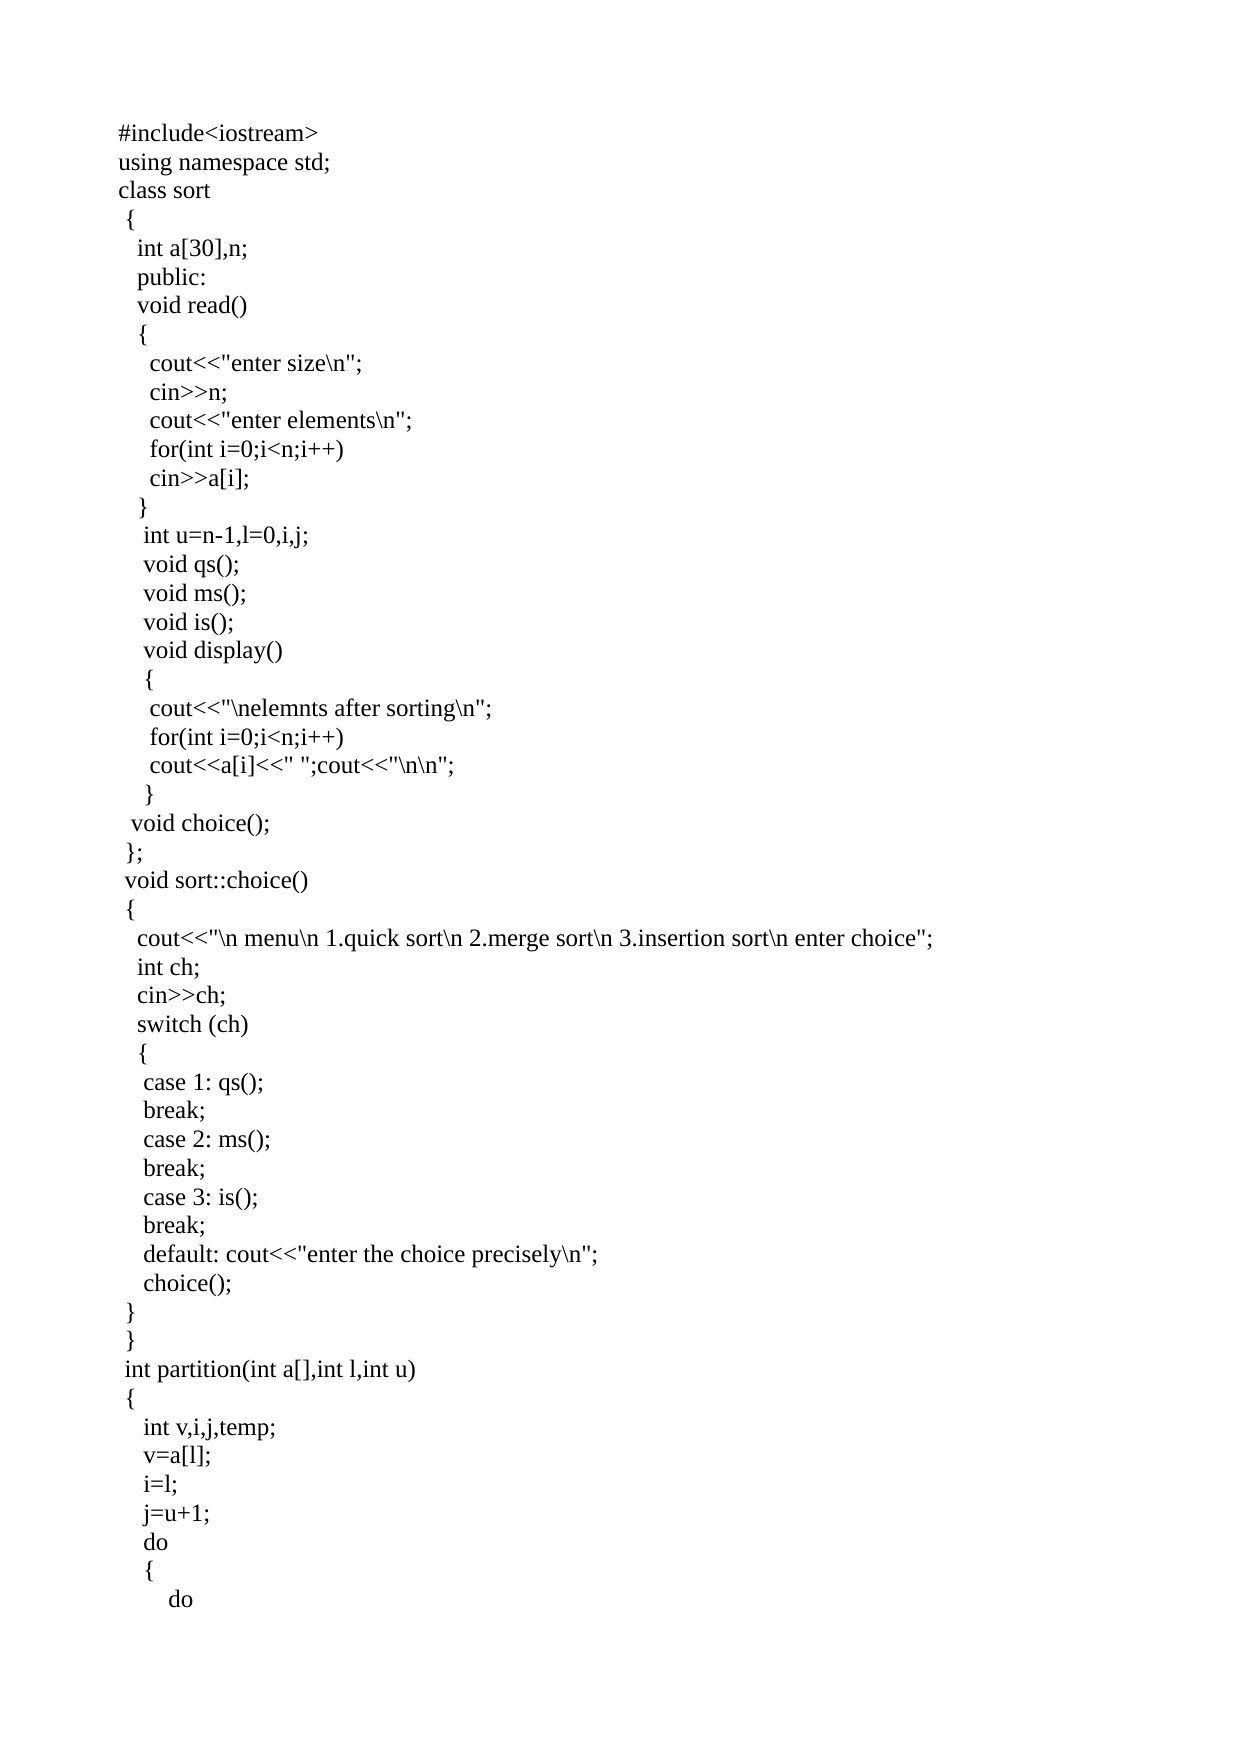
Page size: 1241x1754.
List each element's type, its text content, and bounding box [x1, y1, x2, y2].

text void display() [118, 636, 1122, 664]
text cout<<a[i]<<" ";cout<<"\n\n"; [118, 751, 1122, 779]
text i=l; [118, 1469, 1122, 1498]
text void sort::choice() [118, 866, 1122, 894]
text { [118, 1038, 1122, 1067]
text } [118, 1326, 1122, 1354]
text void read() [118, 291, 1122, 319]
text { [118, 319, 1122, 348]
text case 3: is(); [118, 1182, 1122, 1211]
text v=a[l]; [118, 1441, 1122, 1469]
text #include<iostream> [118, 118, 1122, 147]
text int u=n-1,l=0,i,j; [118, 521, 1122, 549]
text case 1: qs(); [118, 1067, 1122, 1096]
text int partition(int a[],int l,int u) [118, 1354, 1122, 1383]
text } [118, 779, 1122, 808]
text choice(); [118, 1268, 1122, 1297]
text cin>>n; [118, 377, 1122, 406]
text { [118, 1383, 1122, 1412]
text for(int i=0;i<n;i++) [118, 722, 1122, 751]
text }; [118, 837, 1122, 866]
text int v,i,j,temp; [118, 1412, 1122, 1441]
text case 2: ms(); [118, 1124, 1122, 1153]
text { [118, 894, 1122, 923]
text } [118, 492, 1122, 521]
text break; [118, 1211, 1122, 1239]
text { [118, 1556, 1122, 1584]
text class sort [118, 176, 1122, 204]
text do [118, 1527, 1122, 1556]
text cin>>ch; [118, 981, 1122, 1009]
text cout<<"enter size\n"; [118, 348, 1122, 377]
text cout<<"enter elements\n"; [118, 406, 1122, 434]
text { [118, 664, 1122, 693]
text for(int i=0;i<n;i++) [118, 434, 1122, 463]
text j=u+1; [118, 1498, 1122, 1527]
text using namespace std; [118, 147, 1122, 176]
text cout<<"\n menu\n 1.quick sort\n 2.merge sort\n 3.insertion sort\n enter choice"; [118, 923, 1122, 952]
text break; [118, 1153, 1122, 1182]
text int a[30],n; [118, 233, 1122, 262]
text void ms(); [118, 578, 1122, 607]
text public: [118, 262, 1122, 291]
text void is(); [118, 607, 1122, 636]
text int ch; [118, 952, 1122, 981]
text do [118, 1584, 1122, 1613]
text switch (ch) [118, 1009, 1122, 1038]
text break; [118, 1096, 1122, 1124]
text cout<<"\nelemnts after sorting\n"; [118, 693, 1122, 722]
text } [118, 1297, 1122, 1326]
text { [118, 204, 1122, 233]
text void choice(); [118, 808, 1122, 837]
text cin>>a[i]; [118, 463, 1122, 492]
text void qs(); [118, 549, 1122, 578]
text default: cout<<"enter the choice precisely\n"; [118, 1239, 1122, 1268]
